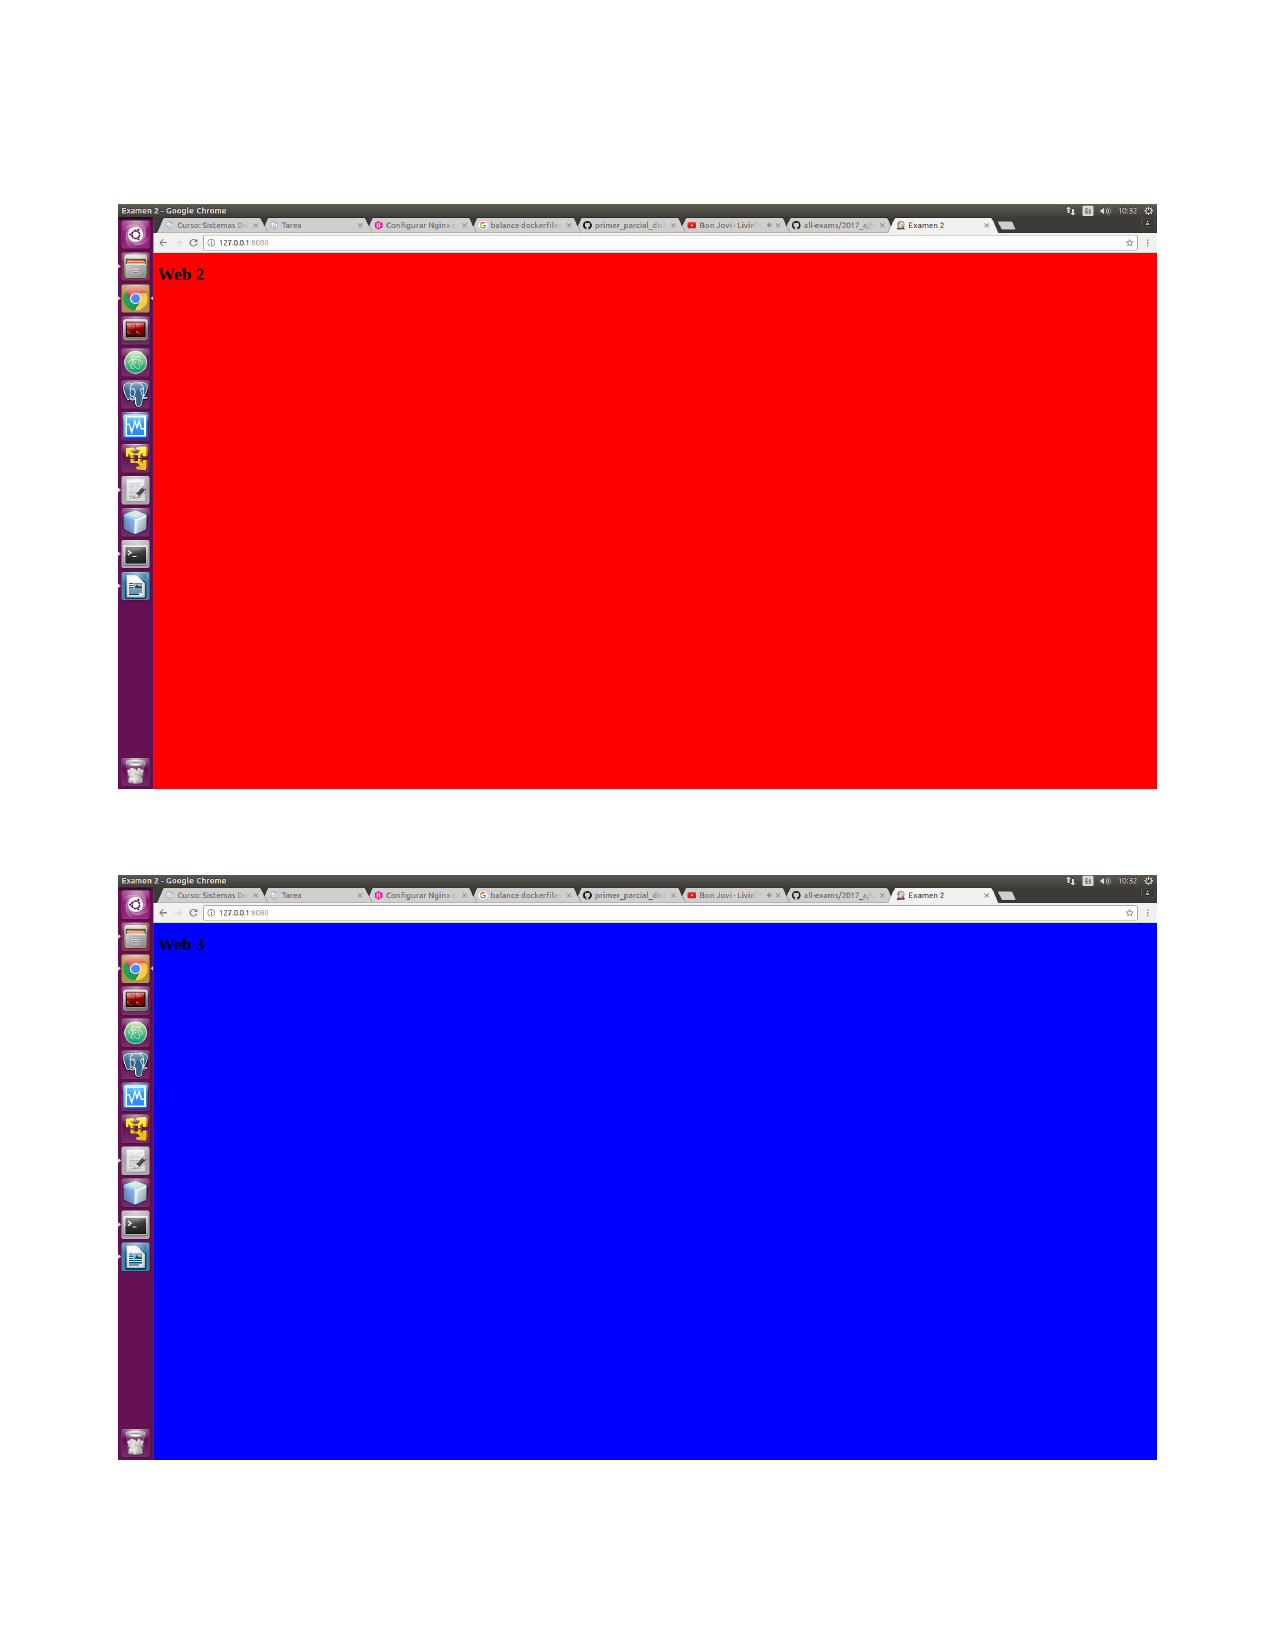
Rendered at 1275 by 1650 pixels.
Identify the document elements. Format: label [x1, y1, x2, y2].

picture [118, 875, 1157, 1460]
picture [118, 204, 1157, 789]
